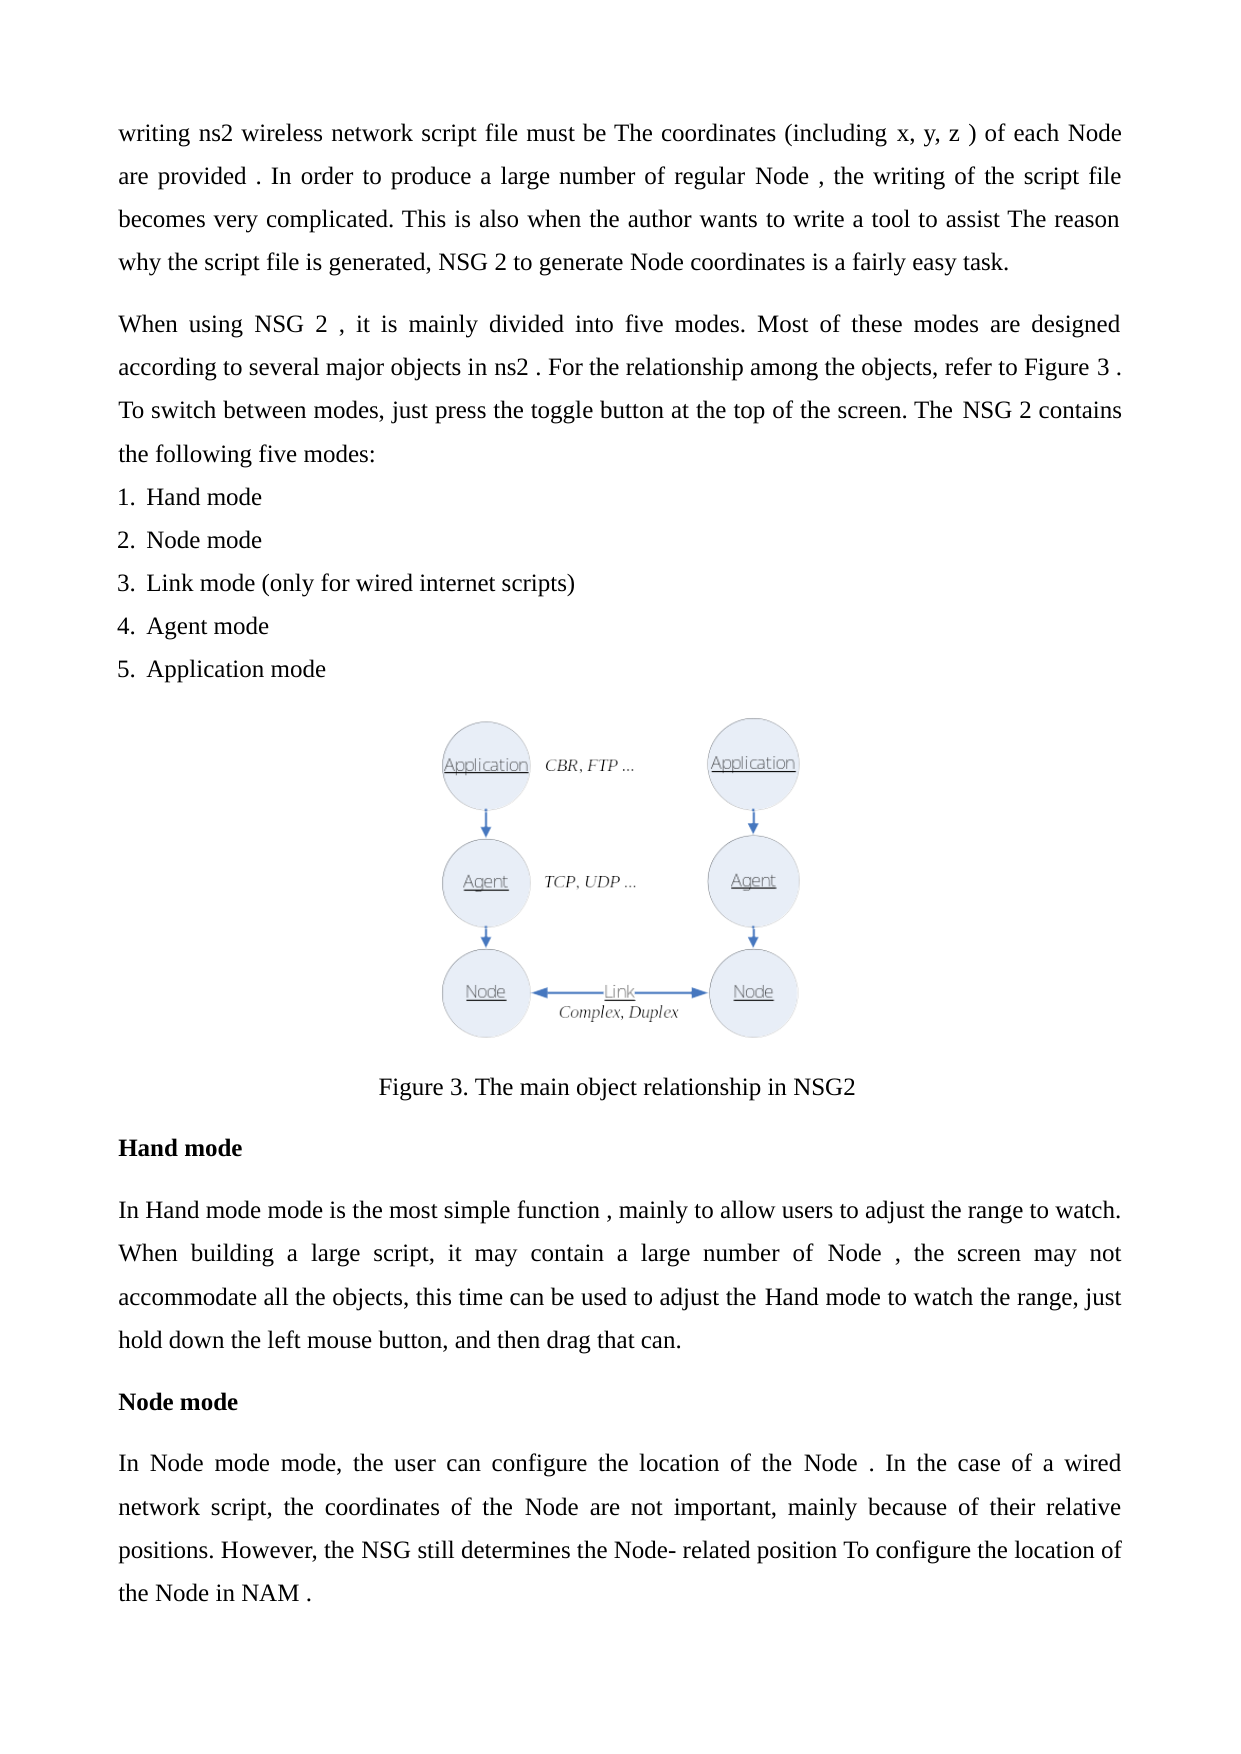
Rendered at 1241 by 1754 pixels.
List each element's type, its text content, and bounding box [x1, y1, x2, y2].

list Application mode [146, 654, 1122, 683]
text Hand mode [118, 1133, 1122, 1162]
list Agent mode [146, 611, 1122, 640]
list Link mode (only for wired internet scripts) [146, 568, 1122, 597]
list Hand mode [146, 482, 1122, 511]
text Node mode [118, 1387, 1122, 1415]
text Figure 3. The main object relationship in NSG2 [118, 1072, 1122, 1100]
text In Hand mode mode is the most simple function , mainly to allow users to adjust the range to watch. When building a large script, it may contain a large number of Node , the screen may not accommodate all the objects, this time can be used to adjust the Hand mode to watch the range, just hold down the left mouse button, and then drag that can. [118, 1195, 1122, 1353]
list Node mode [146, 525, 1122, 554]
text When using NSG 2 , it is mainly divided into five modes. Most of these modes are designed according to several major objects in ns2 . For the relationship among the objects, refer to Figure 3 . To switch between modes, just press the toggle button at the top of the screen. The NSG 2 contains the following five modes: [118, 309, 1122, 467]
text In Node mode mode, the user can configure the location of the Node . In the case of a wired network script, the coordinates of the Node are not important, mainly because of their relative positions. However, the NSG still determines the Node- related position To configure the location of the Node in NAM . [118, 1448, 1122, 1607]
text writing ns2 wireless network script file must be The coordinates (including x, y, z ) of each Node are provided . In order to produce a large number of regular Node , the writing of the script file becomes very complicated. This is also when the author wants to write a tool to assist The reason why the script file is generated, NSG 2 to generate Node coordinates is a fairly easy task. [118, 118, 1122, 276]
